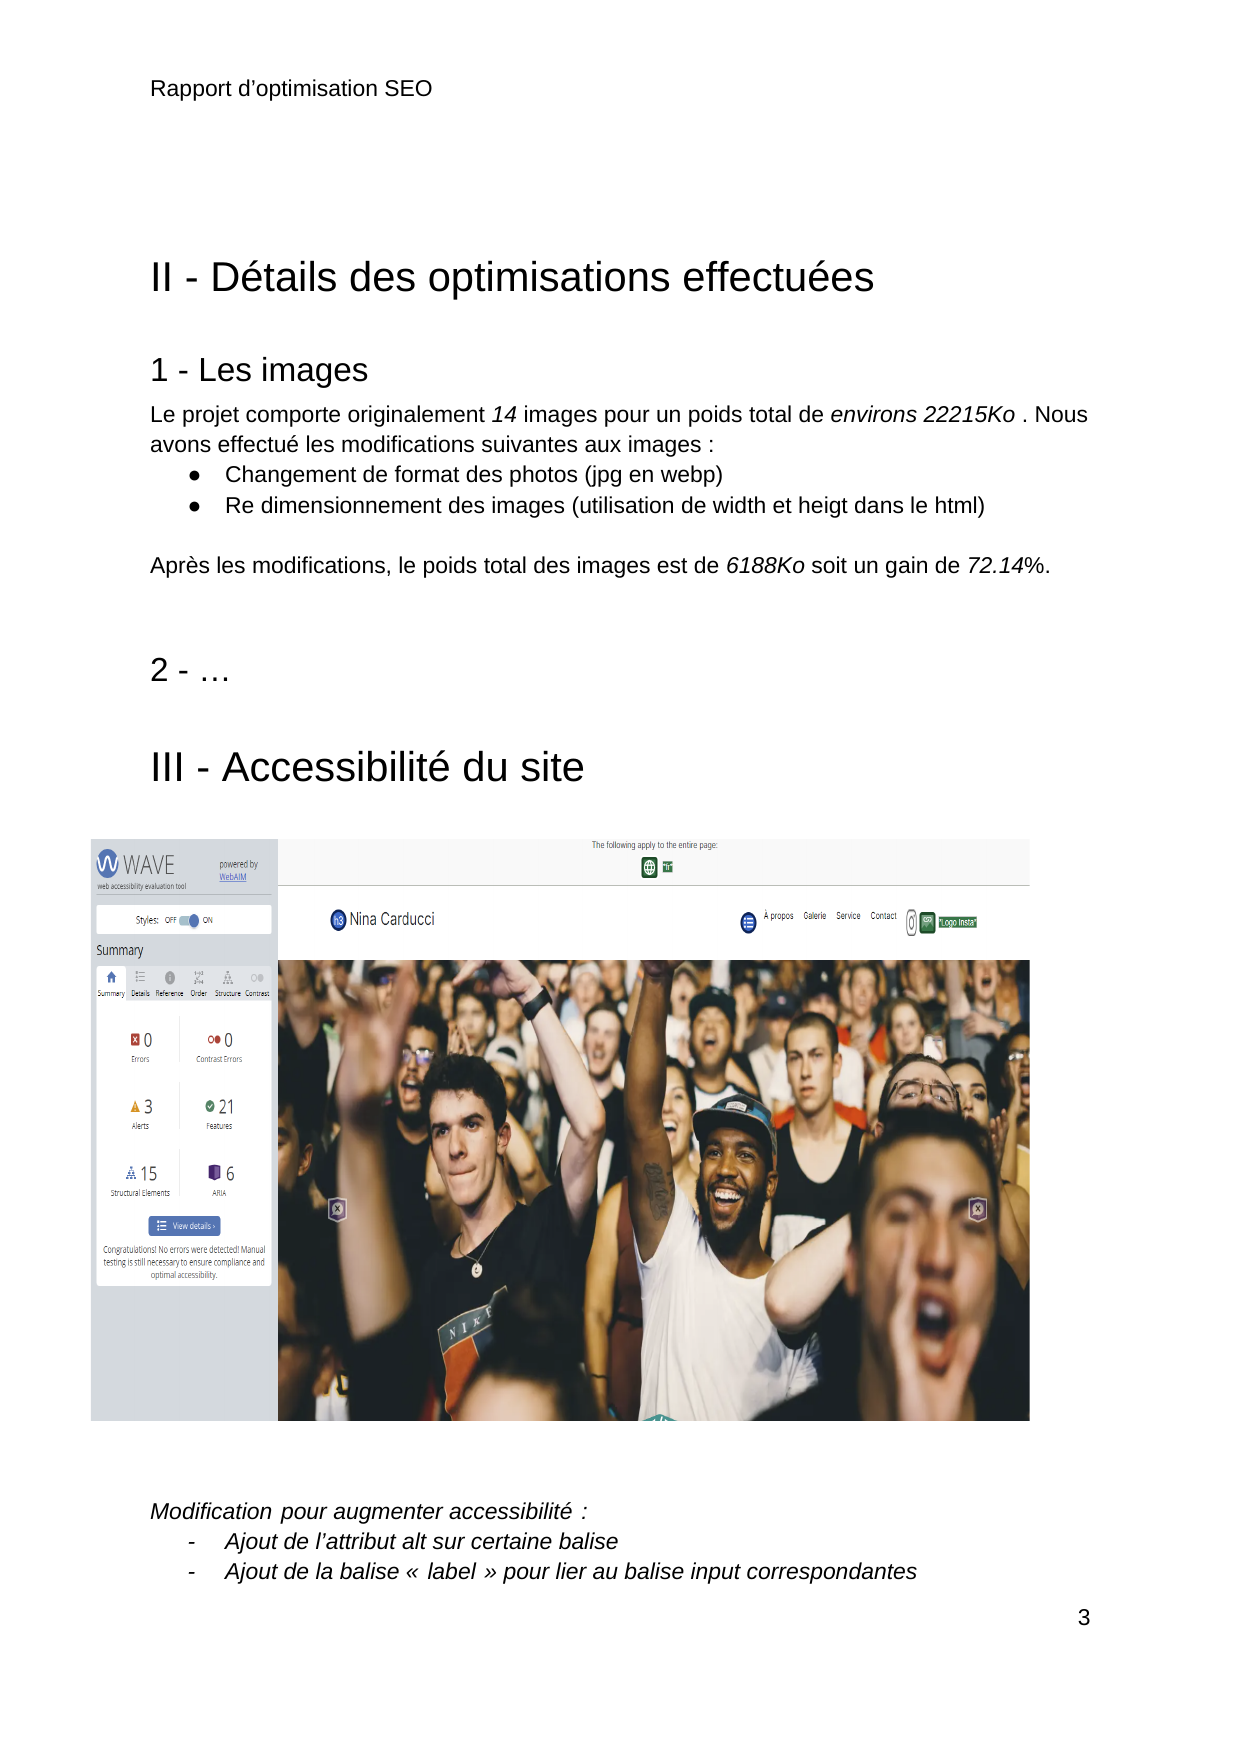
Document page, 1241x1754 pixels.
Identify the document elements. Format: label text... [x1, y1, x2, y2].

list Changement de format des photos (jpg en webp) [187, 461, 1090, 488]
text Modification pour augmenter accessibilité : [150, 1498, 1090, 1524]
subtitle 2 - … [150, 650, 1090, 688]
subtitle 1 - Les images [150, 350, 1090, 388]
list Ajout de l’attribut alt sur certaine balise [187, 1528, 1090, 1554]
list Ajout de la balise « label » pour lier au balise input correspondantes [187, 1558, 1090, 1584]
text Après les modifications, le poids total des images est de 6188Ko soit un gain de 72.14%. [150, 552, 1090, 578]
text Le projet comporte originalement 14 images pour un poids total de environs 22215Ko . Nous avons effectué les modifications suivantes aux images : [150, 401, 1090, 457]
list Re dimensionnement des images (utilisation de width et heigt dans le html) [187, 492, 1090, 518]
subtitle II - Détails des optimisations effectuées [150, 252, 1090, 300]
subtitle III - Accessibilité du site [150, 742, 1090, 790]
